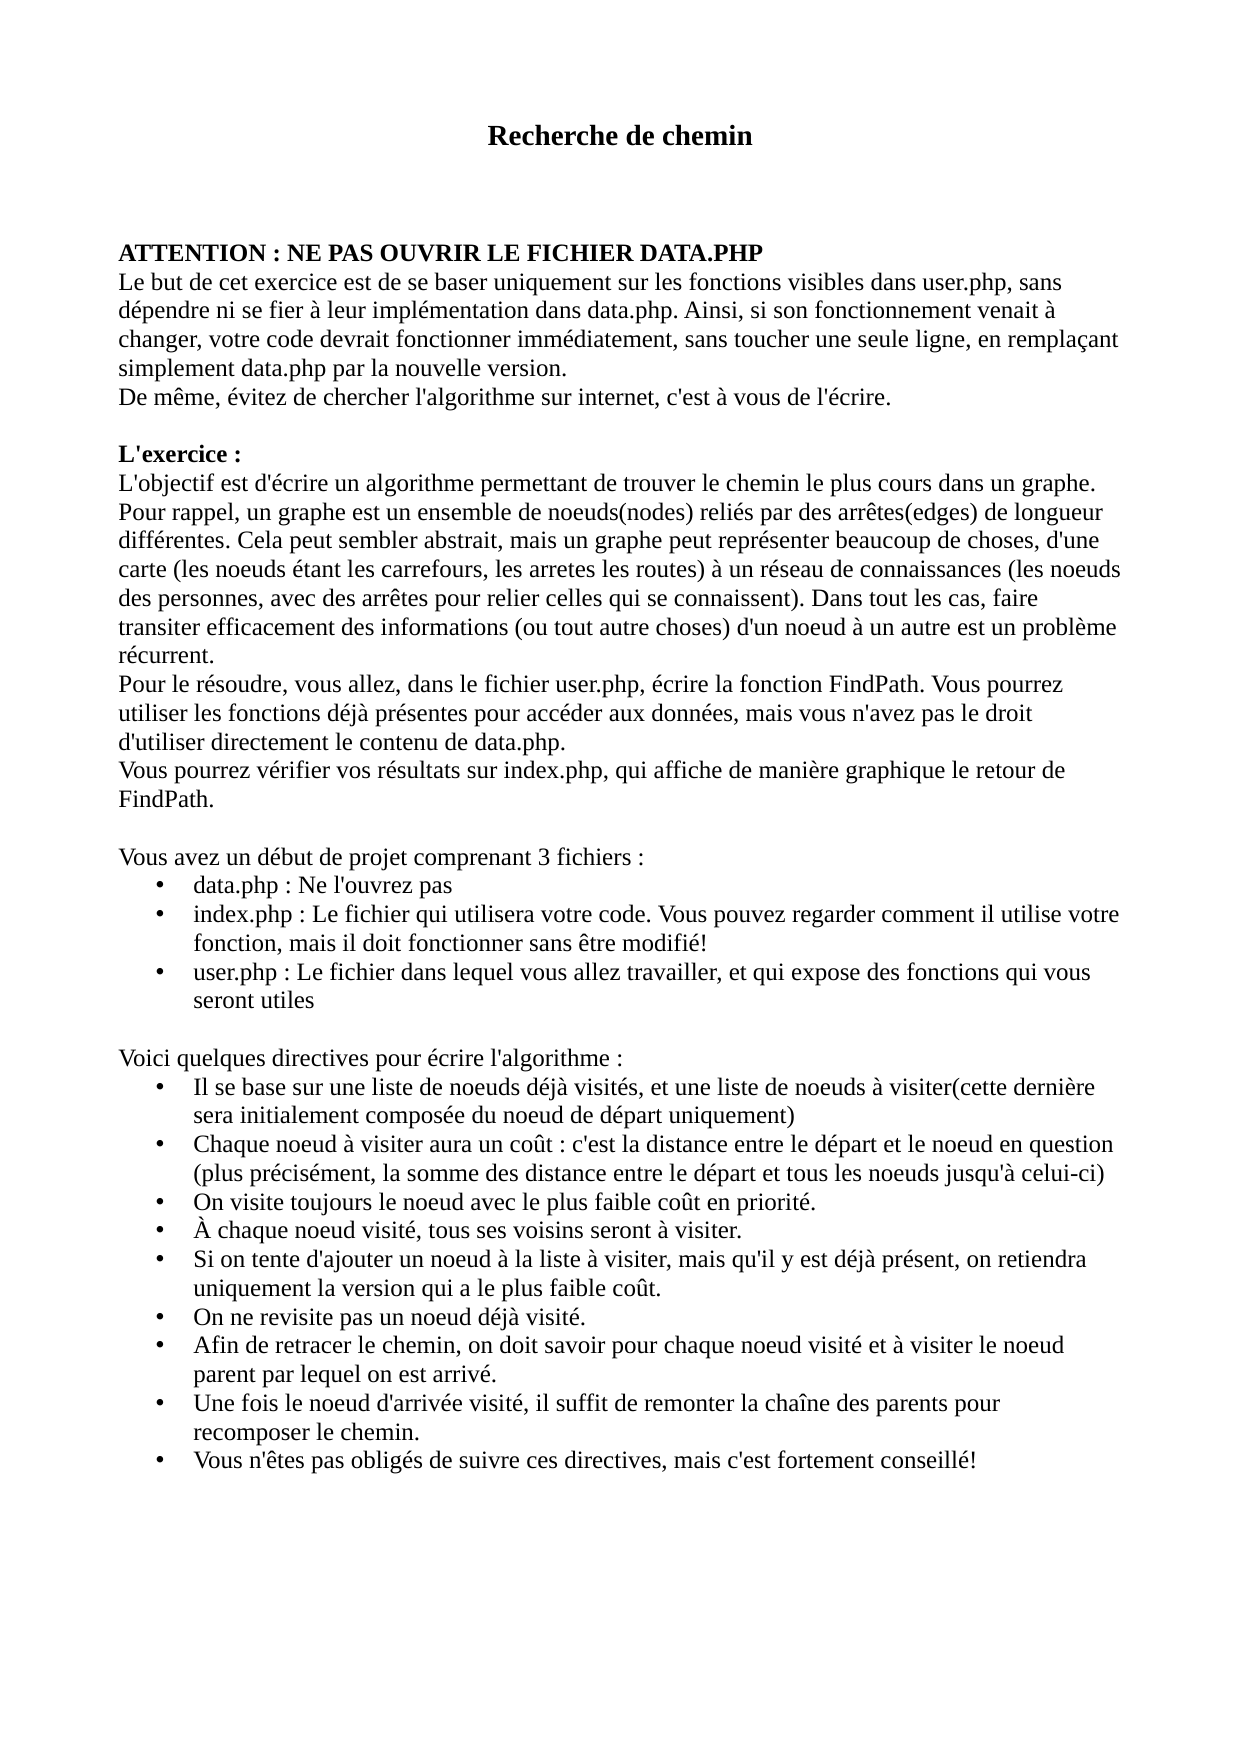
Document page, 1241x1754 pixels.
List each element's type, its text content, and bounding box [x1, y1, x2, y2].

text Vous pourrez vérifier vos résultats sur index.php, qui affiche de manière graphique le retour de FindPath. [118, 755, 1122, 813]
list Si on tente d'ajouter un noeud à la liste à visiter, mais qu'il y est déjà présent, on retiendra uniquement la version qui a le plus faible coût. [156, 1244, 1122, 1302]
text ATTENTION : NE PAS OUVRIR LE FICHIER DATA.PHP [118, 238, 1122, 267]
text Voici quelques directives pour écrire l'algorithme : [118, 1043, 1122, 1072]
text Le but de cet exercice est de se baser uniquement sur les fonctions visibles dans user.php, sans dépendre ni se fier à leur implémentation dans data.php. Ainsi, si son fonctionnement venait à changer, votre code devrait fonctionner immédiatement, sans toucher une seule ligne, en remplaçant simplement data.php par la nouvelle version. [118, 267, 1122, 382]
text L'exercice : [118, 439, 1122, 468]
list Il se base sur une liste de noeuds déjà visités, et une liste de noeuds à visiter(cette dernière sera initialement composée du noeud de départ uniquement) [156, 1072, 1122, 1129]
list user.php : Le fichier dans lequel vous allez travailler, et qui expose des fonctions qui vous seront utiles [156, 957, 1122, 1014]
list index.php : Le fichier qui utilisera votre code. Vous pouvez regarder comment il utilise votre fonction, mais il doit fonctionner sans être modifié! [156, 899, 1122, 957]
list On ne revisite pas un noeud déjà visité. [156, 1302, 1122, 1330]
list À chaque noeud visité, tous ses voisins seront à visiter. [156, 1215, 1122, 1244]
text L'objectif est d'écrire un algorithme permettant de trouver le chemin le plus cours dans un graphe. Pour rappel, un graphe est un ensemble de noeuds(nodes) reliés par des arrêtes(edges) de longueur différentes. Cela peut sembler abstrait, mais un graphe peut représenter beaucoup de choses, d'une carte (les noeuds étant les carrefours, les arretes les routes) à un réseau de connaissances (les noeuds des personnes, avec des arrêtes pour relier celles qui se connaissent). Dans tout les cas, faire transiter efficacement des informations (ou tout autre choses) d'un noeud à un autre est un problème récurrent. [118, 468, 1122, 669]
text De même, évitez de chercher l'algorithme sur internet, c'est à vous de l'écrire. [118, 382, 1122, 410]
list Chaque noeud à visiter aura un coût : c'est la distance entre le départ et le noeud en question (plus précisément, la somme des distance entre le départ et tous les noeuds jusqu'à celui-ci) [156, 1129, 1122, 1187]
text Recherche de chemin [118, 118, 1122, 152]
list Une fois le noeud d'arrivée visité, il suffit de remonter la chaîne des parents pour recomposer le chemin. [156, 1388, 1122, 1445]
text Vous avez un début de projet comprenant 3 fichiers : [118, 842, 1122, 870]
text Pour le résoudre, vous allez, dans le fichier user.php, écrire la fonction FindPath. Vous pourrez utiliser les fonctions déjà présentes pour accéder aux données, mais vous n'avez pas le droit d'utiliser directement le contenu de data.php. [118, 669, 1122, 755]
list Vous n'êtes pas obligés de suivre ces directives, mais c'est fortement conseillé! [156, 1445, 1122, 1474]
list data.php : Ne l'ouvrez pas [156, 870, 1122, 899]
list Afin de retracer le chemin, on doit savoir pour chaque noeud visité et à visiter le noeud parent par lequel on est arrivé. [156, 1330, 1122, 1388]
list On visite toujours le noeud avec le plus faible coût en priorité. [156, 1187, 1122, 1215]
